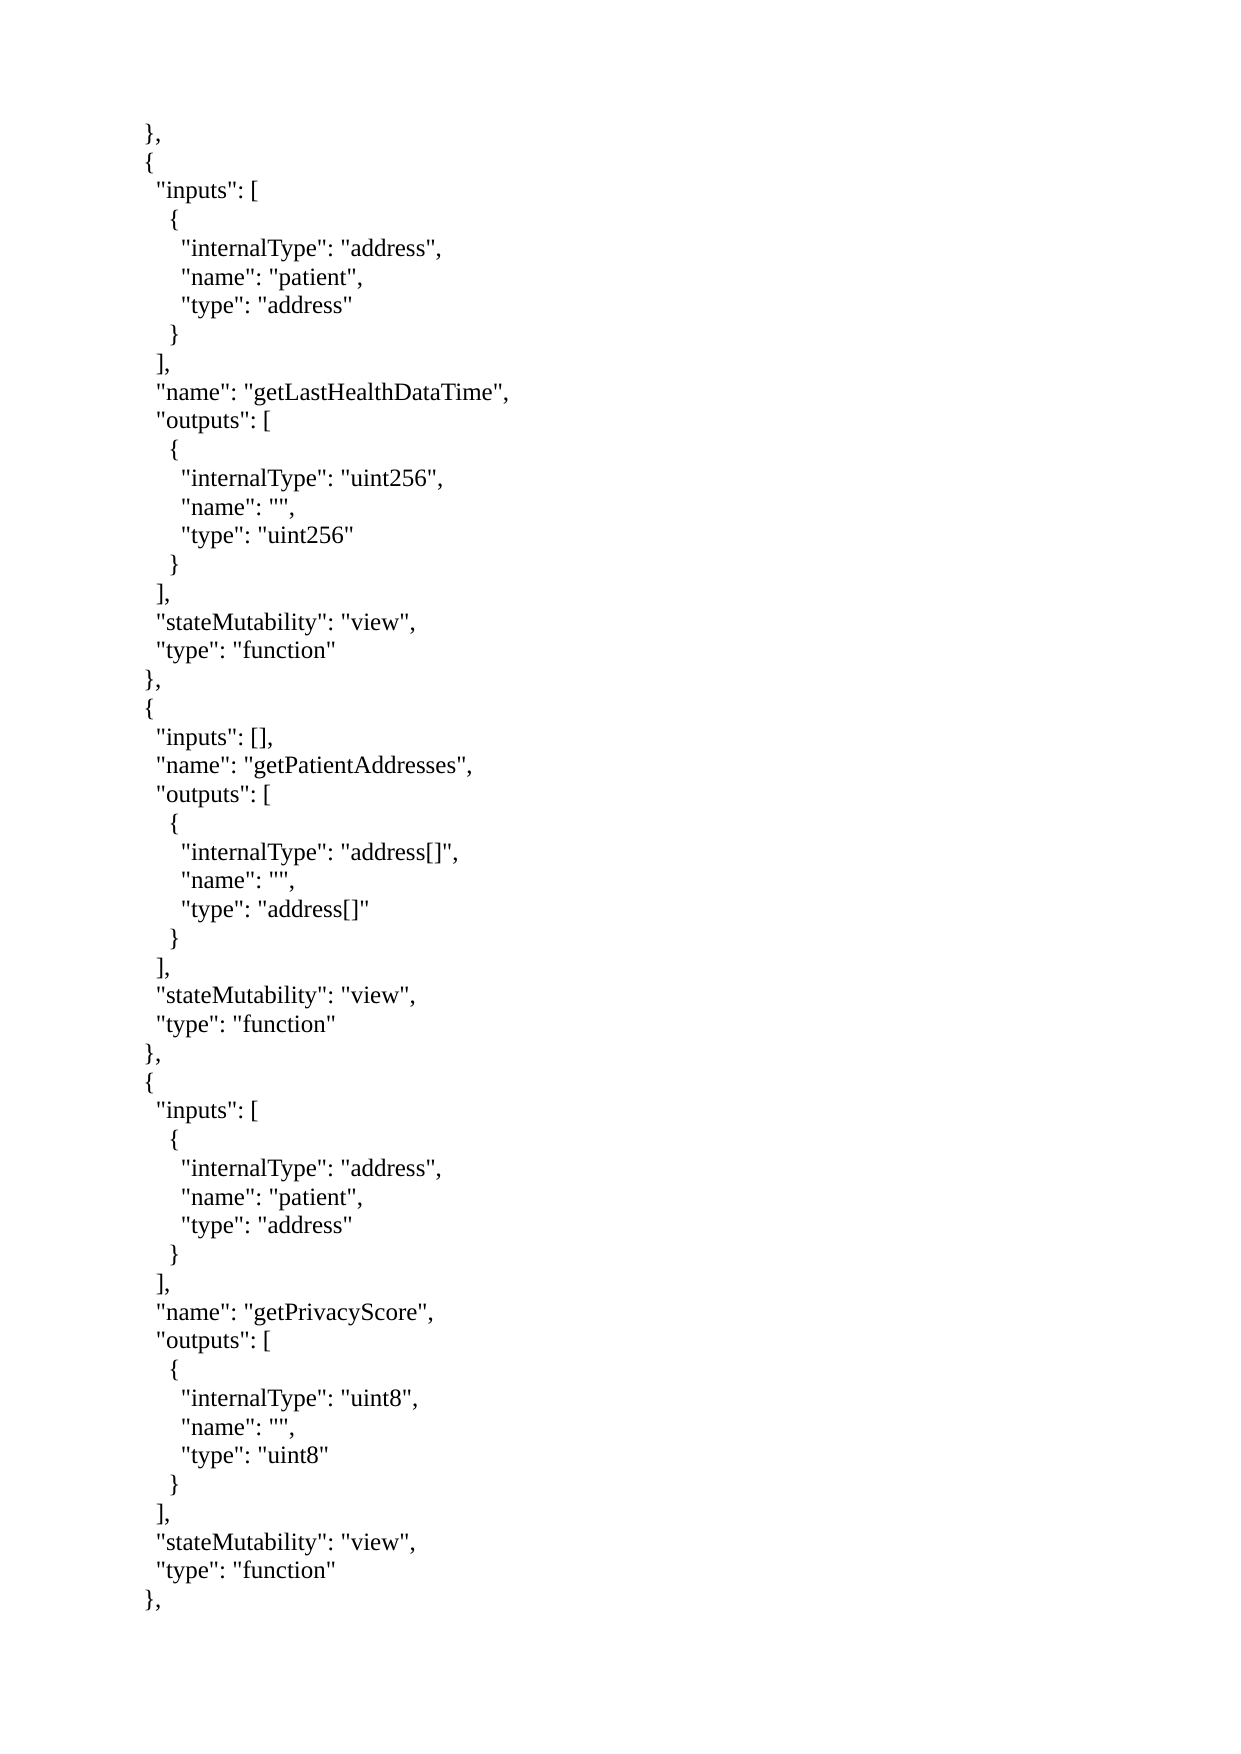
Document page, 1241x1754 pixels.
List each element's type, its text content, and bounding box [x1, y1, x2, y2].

text "name": "", [118, 1412, 1122, 1441]
text "name": "getPatientAddresses", [118, 751, 1122, 779]
text "name": "patient", [118, 1182, 1122, 1211]
text } [118, 1469, 1122, 1498]
text "internalType": "uint256", [118, 463, 1122, 492]
text { [118, 808, 1122, 837]
text "internalType": "address[]", [118, 837, 1122, 866]
text "name": "getLastHealthDataTime", [118, 377, 1122, 406]
text ], [118, 1268, 1122, 1297]
text "type": "address" [118, 291, 1122, 319]
text }, [118, 1584, 1122, 1613]
text "type": "function" [118, 636, 1122, 664]
text "name": "", [118, 866, 1122, 894]
text "inputs": [ [118, 1096, 1122, 1124]
text "stateMutability": "view", [118, 1527, 1122, 1556]
text "type": "function" [118, 1009, 1122, 1038]
text }, [118, 118, 1122, 147]
text { [118, 693, 1122, 722]
text { [118, 1124, 1122, 1153]
text { [118, 434, 1122, 463]
text ], [118, 578, 1122, 607]
text "stateMutability": "view", [118, 981, 1122, 1009]
text "outputs": [ [118, 779, 1122, 808]
text } [118, 1239, 1122, 1268]
text "internalType": "address", [118, 1153, 1122, 1182]
text { [118, 204, 1122, 233]
text "internalType": "uint8", [118, 1383, 1122, 1412]
text "name": "patient", [118, 262, 1122, 291]
text { [118, 1354, 1122, 1383]
text ], [118, 1498, 1122, 1527]
text ], [118, 348, 1122, 377]
text }, [118, 664, 1122, 693]
text } [118, 923, 1122, 952]
text } [118, 319, 1122, 348]
text } [118, 549, 1122, 578]
text { [118, 1067, 1122, 1096]
text ], [118, 952, 1122, 981]
text "type": "uint8" [118, 1441, 1122, 1469]
text "type": "address[]" [118, 894, 1122, 923]
text { [118, 147, 1122, 176]
text "type": "address" [118, 1211, 1122, 1239]
text "name": "", [118, 492, 1122, 521]
text "type": "uint256" [118, 521, 1122, 549]
text "inputs": [], [118, 722, 1122, 751]
text "outputs": [ [118, 406, 1122, 434]
text "internalType": "address", [118, 233, 1122, 262]
text "type": "function" [118, 1556, 1122, 1584]
text }, [118, 1038, 1122, 1067]
text "outputs": [ [118, 1326, 1122, 1354]
text "inputs": [ [118, 176, 1122, 204]
text "name": "getPrivacyScore", [118, 1297, 1122, 1326]
text "stateMutability": "view", [118, 607, 1122, 636]
